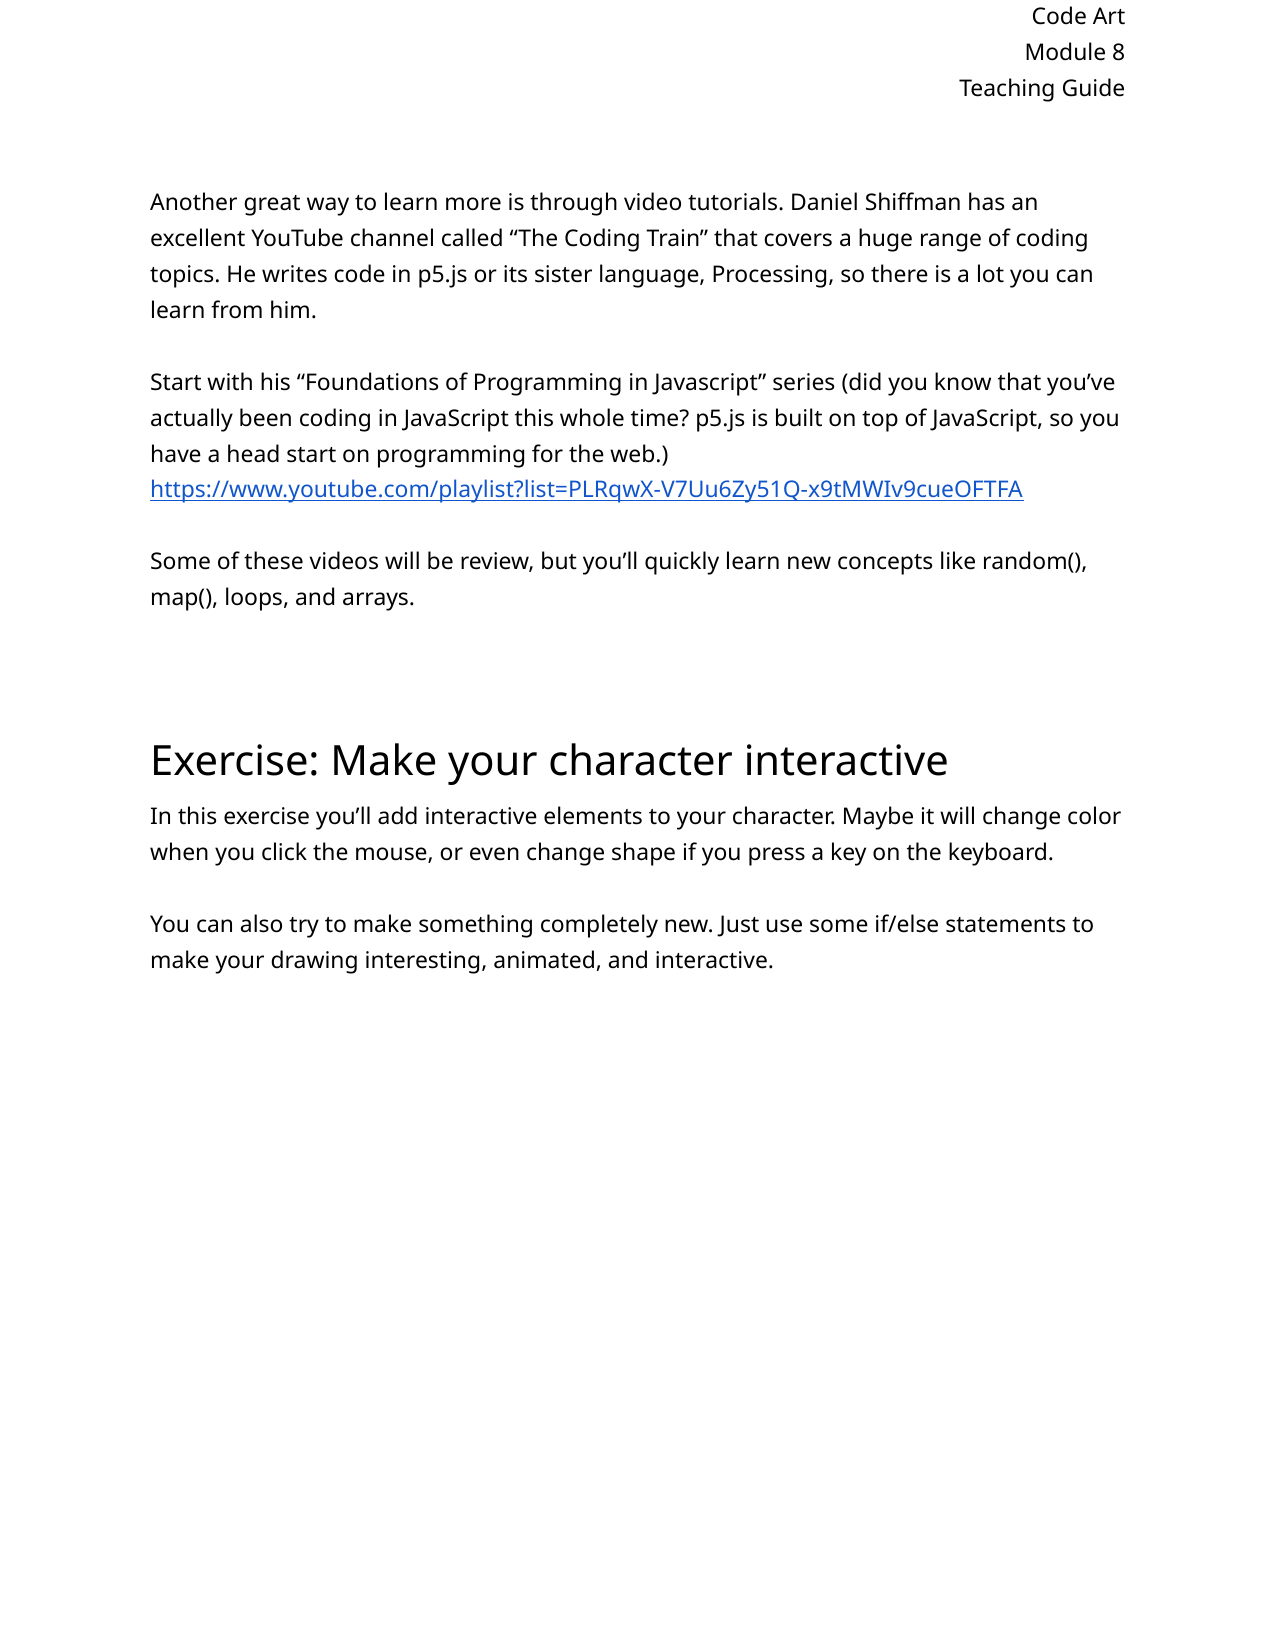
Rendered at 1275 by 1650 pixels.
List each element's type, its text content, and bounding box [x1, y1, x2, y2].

text https://www.youtube.com/playlist?list=PLRqwX-V7Uu6Zy51Q-x9tMWIv9cueOFTFA [150, 473, 1125, 505]
text You can also try to make something completely new. Just use some if/else statements to make your drawing interesting, animated, and interactive. [150, 908, 1125, 975]
text Some of these videos will be review, but you’ll quickly learn new concepts like random(), map(), loops, and arrays. [150, 545, 1125, 612]
text In this exercise you’ll add interactive elements to your character. Maybe it will change color when you click the mouse, or even change shape if you press a key on the keyboard. [150, 800, 1125, 867]
subtitle Exercise: Make your character interactive [150, 731, 1125, 787]
text Another great way to learn more is through video tutorials. Daniel Shiffman has an excellent YouTube channel called “The Coding Train” that covers a huge range of coding topics. He writes code in p5.js or its sister language, Processing, so there is a lot you can learn from him. [150, 186, 1125, 325]
text Start with his “Foundations of Programming in Javascript” series (did you know that you’ve actually been coding in JavaScript this whole time? p5.js is built on top of JavaScript, so you have a head start on programming for the web.) [150, 366, 1125, 469]
